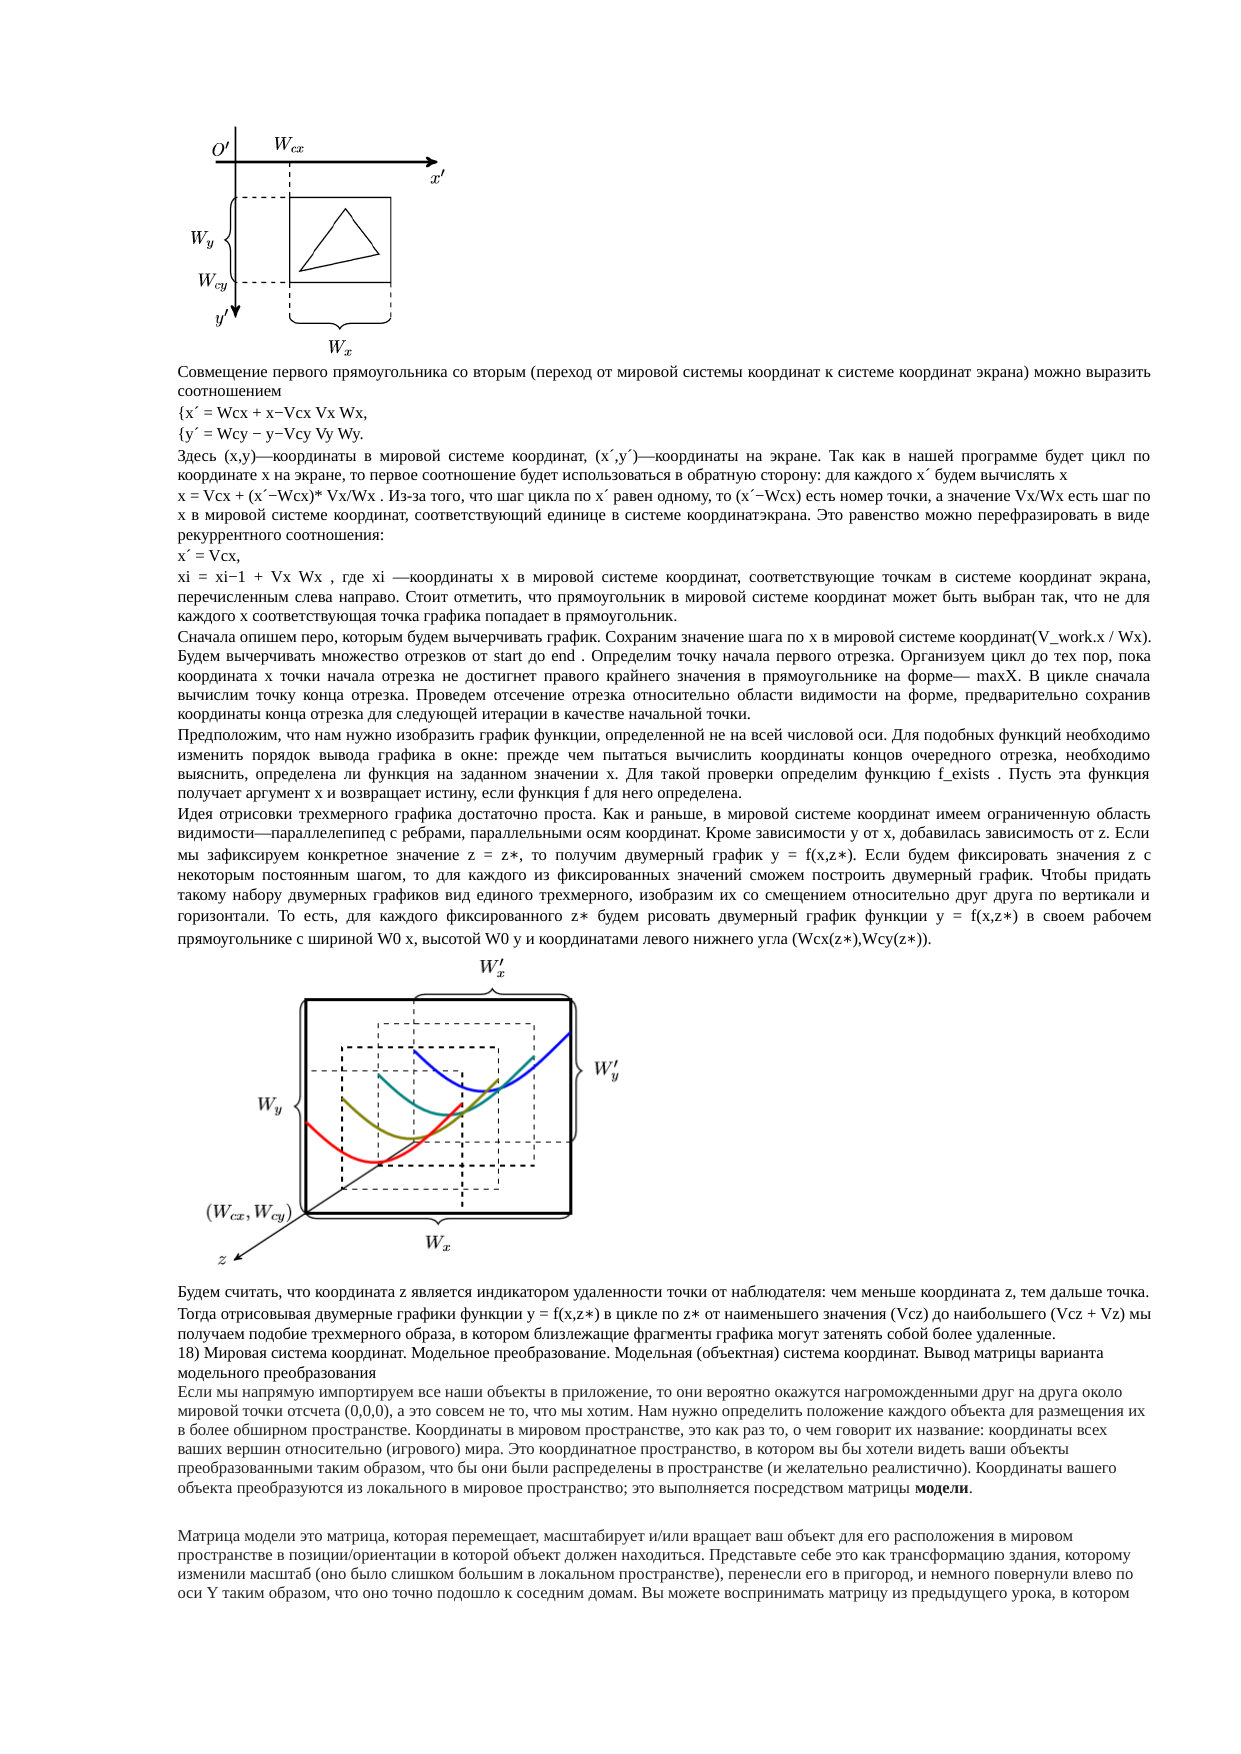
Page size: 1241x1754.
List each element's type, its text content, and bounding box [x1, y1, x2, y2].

text xi = xi−1 + Vx Wx , где xi —координаты x в мировой системе координат, соответствующие точкам в системе координат экрана, перечисленным слева направо. Стоит отметить, что прямоугольник в мировой системе координат может быть выбран так, что не для каждого x соответствующая точка графика попадает в прямоугольник. [177, 567, 1152, 625]
text xˊ = Vcx, [177, 546, 1152, 565]
text Будем считать, что координата z является индикатором удаленности точки от наблюдателя: чем меньше координата z, тем дальше точка. Тогда отрисовывая двумерные графики функции y = f(x,z∗) в цикле по z∗ от наименьшего значения (Vcz) до наибольшего (Vcz + Vz) мы получаем подобие трехмерного образа, в котором близлежащие фрагменты графика могут затенять собой более удаленные. [177, 1282, 1152, 1343]
text Сначала опишем перо, которым будем вычерчивать график. Сохраним значение шага по x в мировой системе координат(V_work.x / Wx). Будем вычерчивать множество отрезков от start до end . Определим точку начала первого отрезка. Организуем цикл до тех пор, пока координата x точки начала отрезка не достигнет правого крайнего значения в прямоугольнике на форме— maxX. В цикле сначала вычислим точку конца отрезка. Проведем отсечение отрезка относительно области видимости на форме, предварительно сохранив координаты конца отрезка для следующей итерации в качестве начальной точки. [177, 627, 1152, 723]
text Если мы напрямую импортируем все наши объекты в приложение, то они вероятно окажутся нагроможденными друг на друга около мировой точки отсчета (0,0,0), а это совсем не то, что мы хотим. Нам нужно определить положение каждого объекта для размещения их в более обширном пространстве. Координаты в мировом пространстве, это как раз то, о чем говорит их название: координаты всех ваших вершин относительно (игрового) мира. Это координатное пространство, в котором вы бы хотели видеть ваши объекты преобразованными таким образом, что бы они были распределены в пространстве (и желательно реалистично). Координаты вашего объекта преобразуются из локального в мировое пространство; это выполняется посредством матрицы модели. [177, 1382, 1152, 1525]
text Здесь (x,y)—координаты в мировой системе координат, (xˊ,yˊ)—координаты на экране. Так как в нашей программе будет цикл по координате x на экране, то первое соотношение будет использоваться в обратную сторону: для каждого xˊ будем вычислять x [177, 445, 1152, 484]
text {xˊ = Wcx + x−Vcx Vx Wx, [177, 402, 1152, 422]
text 18) Мировая система координат. Модельное преобразование. Модельная (объектная) система координат. Вывод матрицы варианта модельного преобразования [177, 1343, 1152, 1382]
text {yˊ = Wcy − y−Vcy Vy Wy. [177, 424, 1152, 443]
text Матрица модели это матрица, которая перемещает, масштабирует и/или вращает ваш объект для его расположения в мировом пространстве в позиции/ориентации в которой объект должен находиться. Представьте себе это как трансформацию здания, которому изменили масштаб (оно было слишком большим в локальном пространстве), перенесли его в пригород, и немного повернули влево по оси Y таким образом, что оно точно подошло к соседним домам. Вы можете воспринимать матрицу из предыдущего урока, в котором [177, 1525, 1152, 1602]
text Предположим, что нам нужно изобразить график функции, определенной не на всей числовой оси. Для подобных функций необходимо изменить порядок вывода графика в окне: прежде чем пытаться вычислить координаты концов очередного отрезка, необходимо выяснить, определена ли функция на заданном значении x. Для такой проверки определим функцию f_exists . Пусть эта функция получает аргумент x и возвращает истину, если функция f для него определена. [177, 725, 1152, 802]
text Идея отрисовки трехмерного графика достаточно проста. Как и раньше, в мировой системе координат имеем ограниченную область видимости—параллелепипед с ребрами, параллельными осям координат. Кроме зависимости y от x, добавилась зависимость от z. Если мы зафиксируем конкретное значение z = z∗, то получим двумерный график y = f(x,z∗). Если будем фиксировать значения z с некоторым постоянным шагом, то для каждого из фиксированных значений сможем построить двумерный график. Чтобы придать такому набору двумерных графиков вид единого трехмерного, изобразим их со смещением относительно друг друга по вертикали и горизонтали. То есть, для каждого фиксированного z∗ будем рисовать двумерный график функции y = f(x,z∗) в своем рабочем прямоугольнике c шириной W0 x, высотой W0 y и координатами левого нижнего угла (Wcx(z∗),Wcy(z∗)). [177, 804, 1152, 949]
text x = Vcx + (xˊ−Wcx)* Vx/Wx . Из-за того, что шаг цикла по xˊ равен одному, то (xˊ−Wcx) есть номер точки, а значение Vx/Wx есть шаг по x в мировой системе координат, соответствующий единице в системе координатэкрана. Это равенство можно перефразировать в виде рекуррентного соотношения: [177, 486, 1152, 543]
text Совмещение первого прямоугольника со вторым (переход от мировой системы координат к системе координат экрана) можно выразить соотношением [177, 362, 1152, 400]
